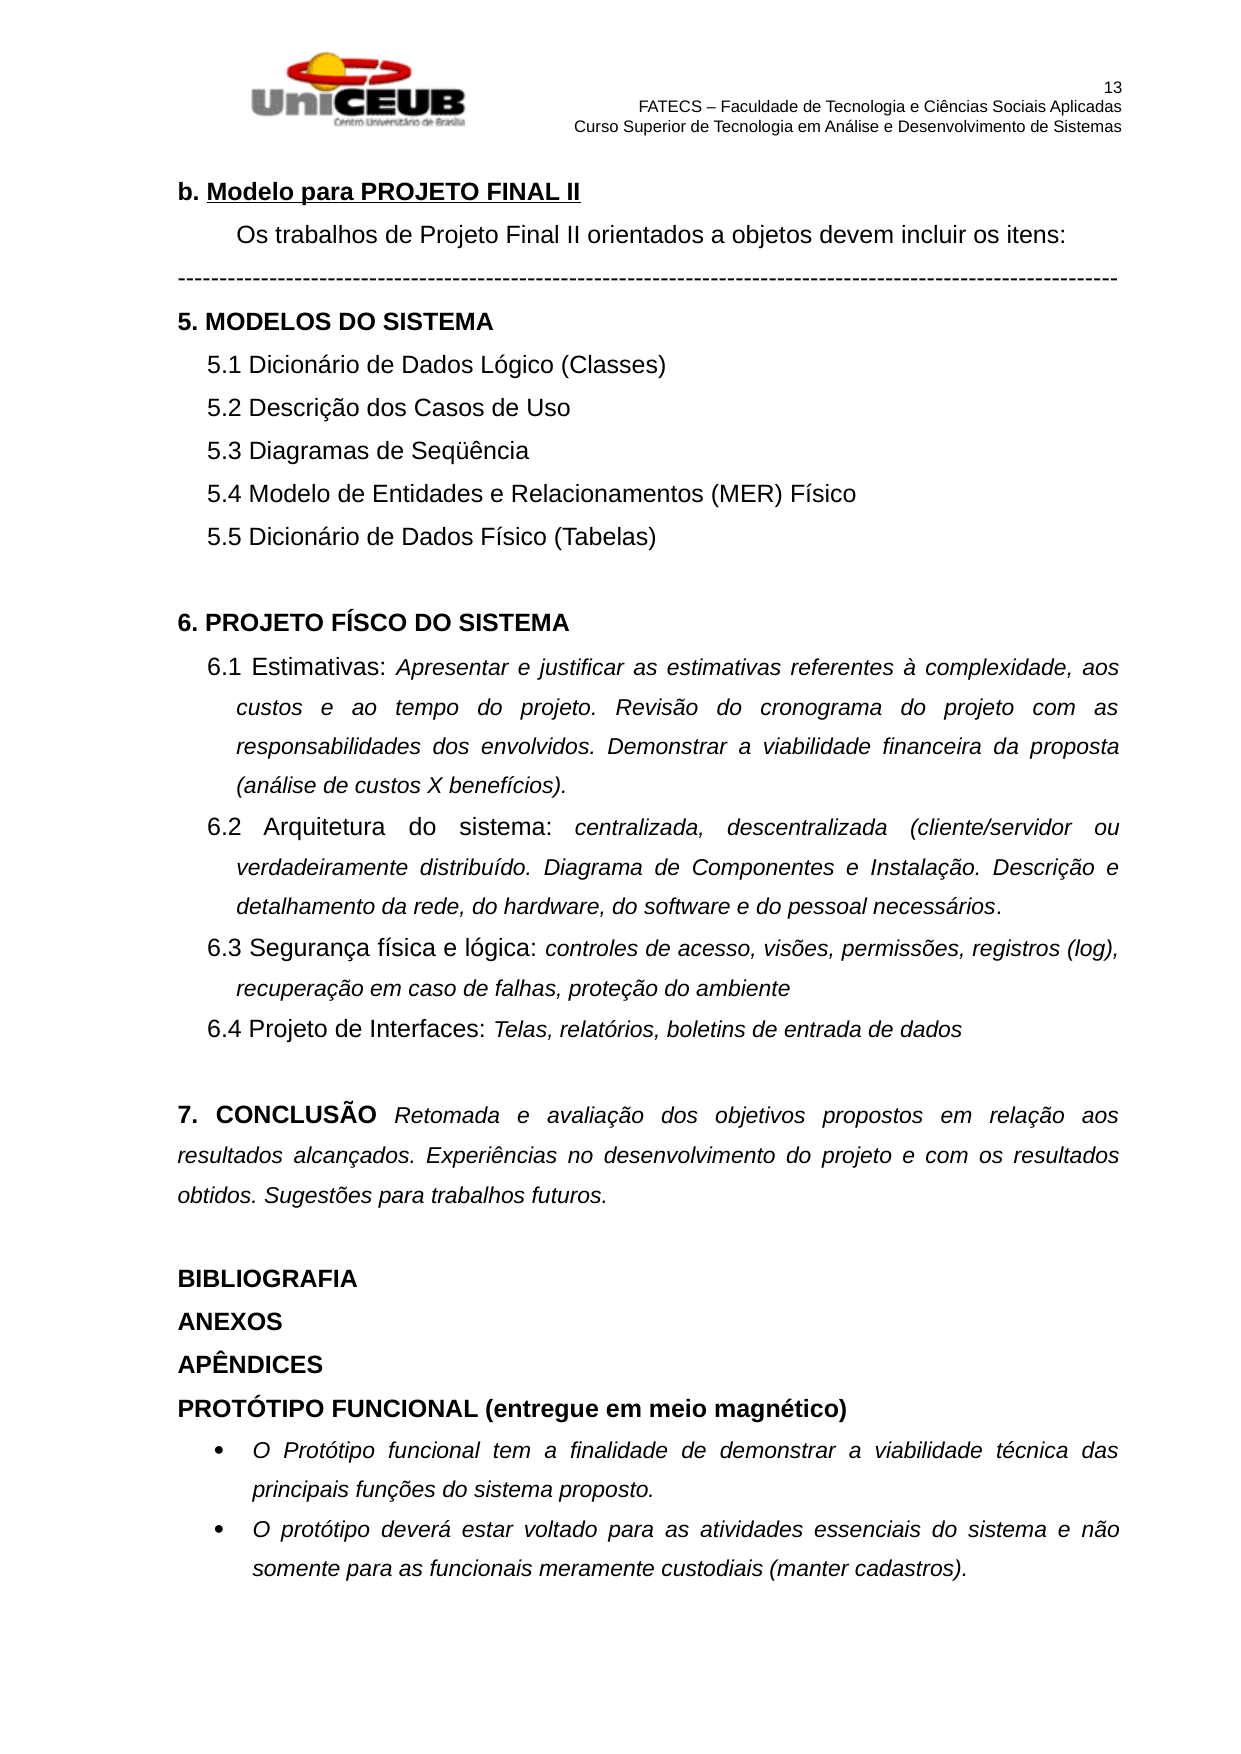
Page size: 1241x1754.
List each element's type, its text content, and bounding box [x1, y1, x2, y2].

subtitle b. Modelo para PROJETO FINAL II [177, 177, 1122, 206]
text 6.4 Projeto de Interfaces: Telas, relatórios, boletins de entrada de dados [207, 1014, 1122, 1043]
picture [179, 15, 473, 128]
list O protótipo deverá estar voltado para as atividades essenciais do sistema e não somente para as funcionais meramente custodiais (manter cadastros). [215, 1516, 1122, 1582]
text 5. MODELOS DO SISTEMA [177, 307, 1122, 335]
text 5.2 Descrição dos Casos de Uso [207, 393, 1122, 422]
text 6. PROJETO FÍSCO DO SISTEMA [177, 608, 1122, 637]
text ANEXOS [177, 1307, 1122, 1336]
list O Protótipo funcional tem a finalidade de demonstrar a viabilidade técnica das principais funções do sistema proposto. [215, 1437, 1122, 1503]
text 6.1 Estimativas: Apresentar e justificar as estimativas referentes à complexidade, aos custos e ao tempo do projeto. Revisão do cronograma do projeto com as responsabilidades dos envolvidos. Demonstrar a viabilidade financeira da proposta (análise de custos X benefícios). [207, 652, 1122, 799]
text Os trabalhos de Projeto Final II orientados a objetos devem incluir os itens: [177, 220, 1122, 249]
text APÊNDICES [177, 1351, 1122, 1379]
text 5.5 Dicionário de Dados Físico (Tabelas) [207, 522, 1122, 551]
text 7. CONCLUSÃO Retomada e avaliação dos objetivos propostos em relação aos resultados alcançados. Experiências no desenvolvimento do projeto e com os resultados obtidos. Sugestões para trabalhos futuros. [177, 1100, 1122, 1208]
text ----------------------------------------------------------------------------------------------------------------- [177, 263, 1122, 292]
text PROTÓTIPO FUNCIONAL (entregue em meio magnético) [177, 1394, 1122, 1422]
text BIBLIOGRAFIA [177, 1264, 1122, 1293]
text 6.2 Arquitetura do sistema: centralizada, descentralizada (cliente/servidor ou verdadeiramente distribuído. Diagrama de Componentes e Instalação. Descrição e detalhamento da rede, do hardware, do software e do pessoal necessários. [207, 812, 1122, 919]
text 5.3 Diagramas de Seqüência [207, 436, 1122, 465]
text 6.3 Segurança física e lógica: controles de acesso, visões, permissões, registros (log), recuperação em caso de falhas, proteção do ambiente [207, 933, 1122, 1001]
text 5.4 Modelo de Entidades e Relacionamentos (MER) Físico [207, 479, 1122, 508]
text 5.1 Dicionário de Dados Lógico (Classes) [207, 350, 1122, 378]
